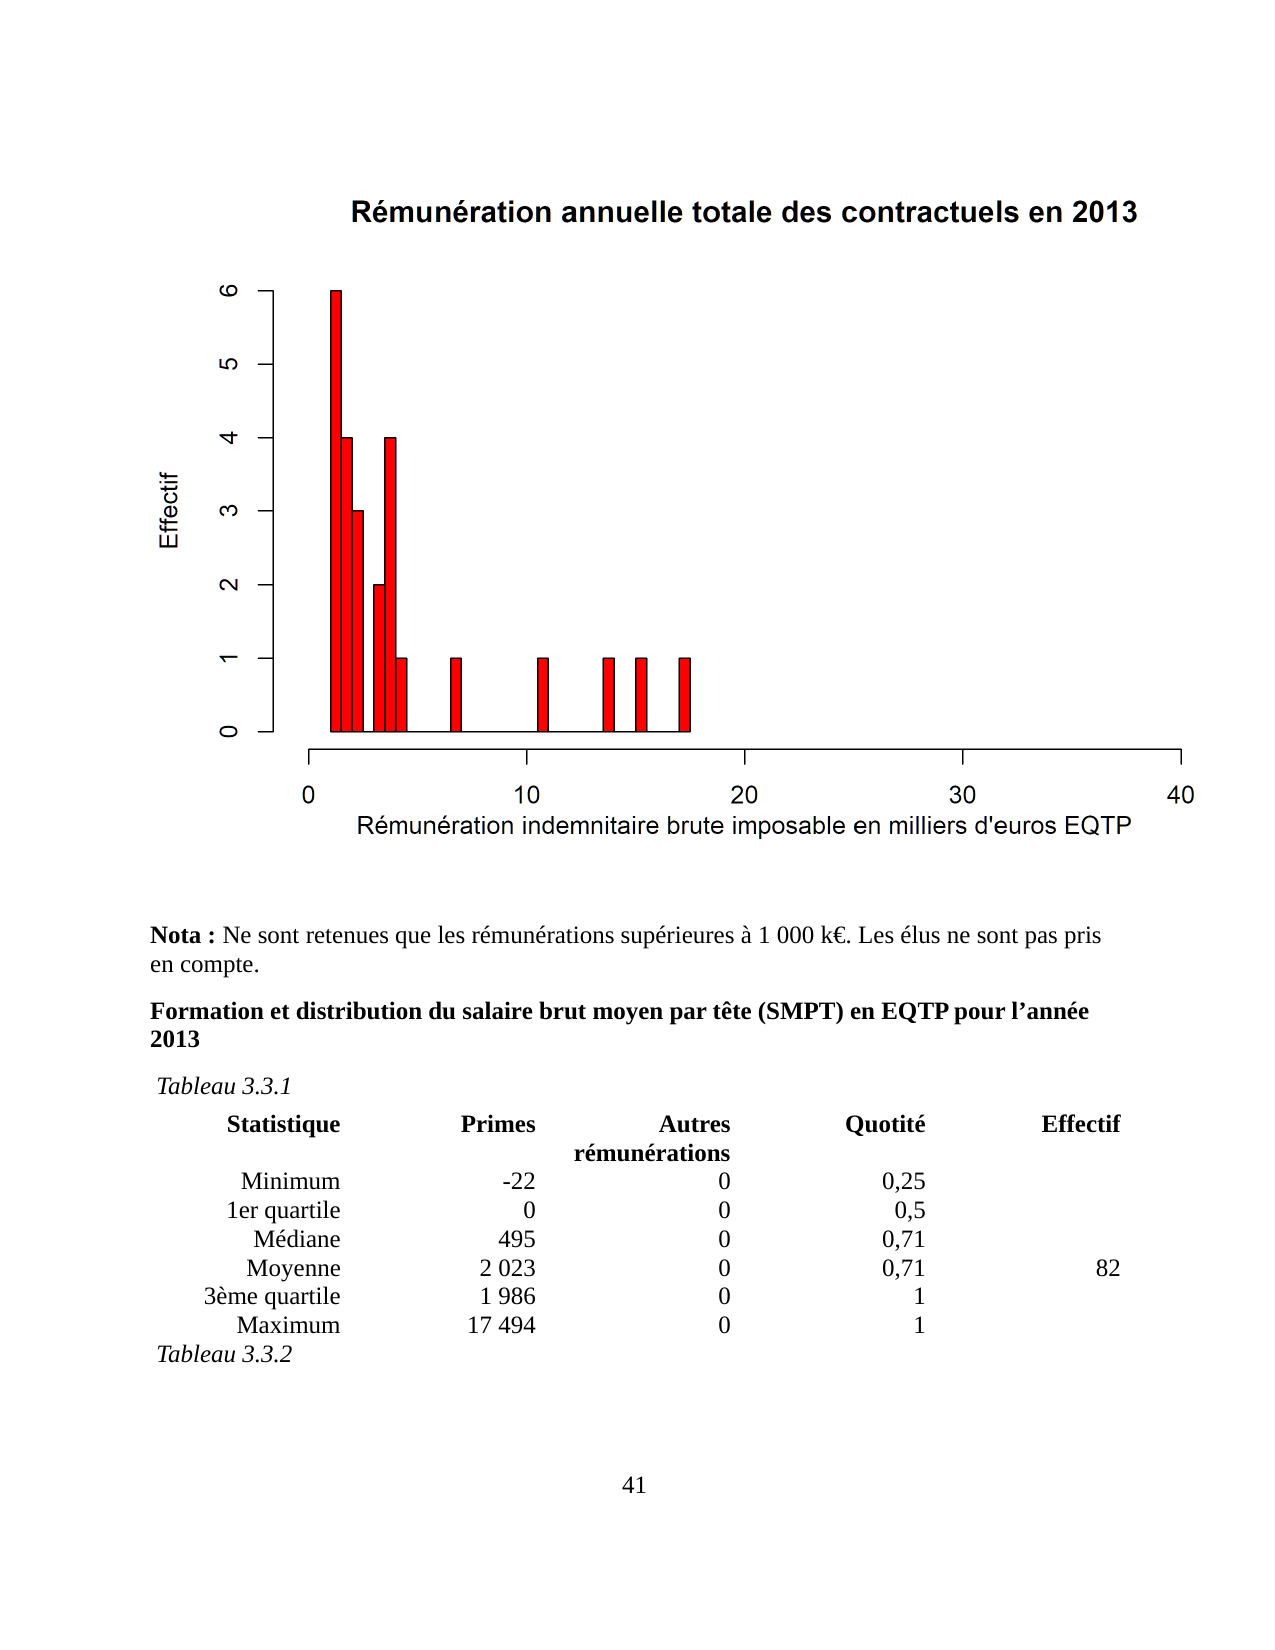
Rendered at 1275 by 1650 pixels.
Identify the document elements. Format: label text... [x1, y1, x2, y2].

table_cell 1 [735, 1281, 930, 1310]
table_cell [930, 1195, 1125, 1224]
table_cell [930, 1224, 1125, 1253]
table_cell 0,71 [735, 1253, 930, 1281]
table_header Primes [345, 1109, 540, 1166]
table_cell 495 [345, 1224, 540, 1253]
table_cell 3ème quartile [150, 1281, 345, 1310]
table_header Effectif [930, 1109, 1125, 1166]
table_cell 0 [540, 1195, 735, 1224]
table_cell 1er quartile [150, 1195, 345, 1224]
table_cell Minimum [150, 1166, 345, 1195]
text Tableau 3.3.2 [150, 1339, 1125, 1368]
table_header Autres rémunérations [540, 1109, 735, 1166]
table_cell 0 [540, 1253, 735, 1281]
table_cell 0,71 [735, 1224, 930, 1253]
table_cell Maximum [150, 1310, 345, 1339]
table_cell [930, 1166, 1125, 1195]
table_cell [930, 1281, 1125, 1310]
table_cell 1 986 [345, 1281, 540, 1310]
table_cell -22 [345, 1166, 540, 1195]
table_cell 82 [930, 1253, 1125, 1281]
table_cell Moyenne [150, 1253, 345, 1281]
text Nota : Ne sont retenues que les rémunérations supérieures à 1 000 k€. Les élus ne sont pas pris en compte. [150, 920, 1125, 978]
table_header Quotité [735, 1109, 930, 1166]
table_cell 0 [345, 1195, 540, 1224]
table_cell 0 [540, 1281, 735, 1310]
table_cell 0 [540, 1310, 735, 1339]
picture [150, 150, 1275, 903]
text Formation et distribution du salaire brut moyen par tête (SMPT) en EQTP pour l’année 2013 [150, 996, 1125, 1053]
table_cell 0,5 [735, 1195, 930, 1224]
table_cell 17 494 [345, 1310, 540, 1339]
text Tableau 3.3.1 [150, 1071, 1125, 1100]
table_cell [930, 1310, 1125, 1339]
table_cell 0 [540, 1166, 735, 1195]
table_cell 2 023 [345, 1253, 540, 1281]
table_header Statistique [150, 1109, 345, 1166]
table_cell 1 [735, 1310, 930, 1339]
table_cell Médiane [150, 1224, 345, 1253]
table_cell 0 [540, 1224, 735, 1253]
table_cell 0,25 [735, 1166, 930, 1195]
